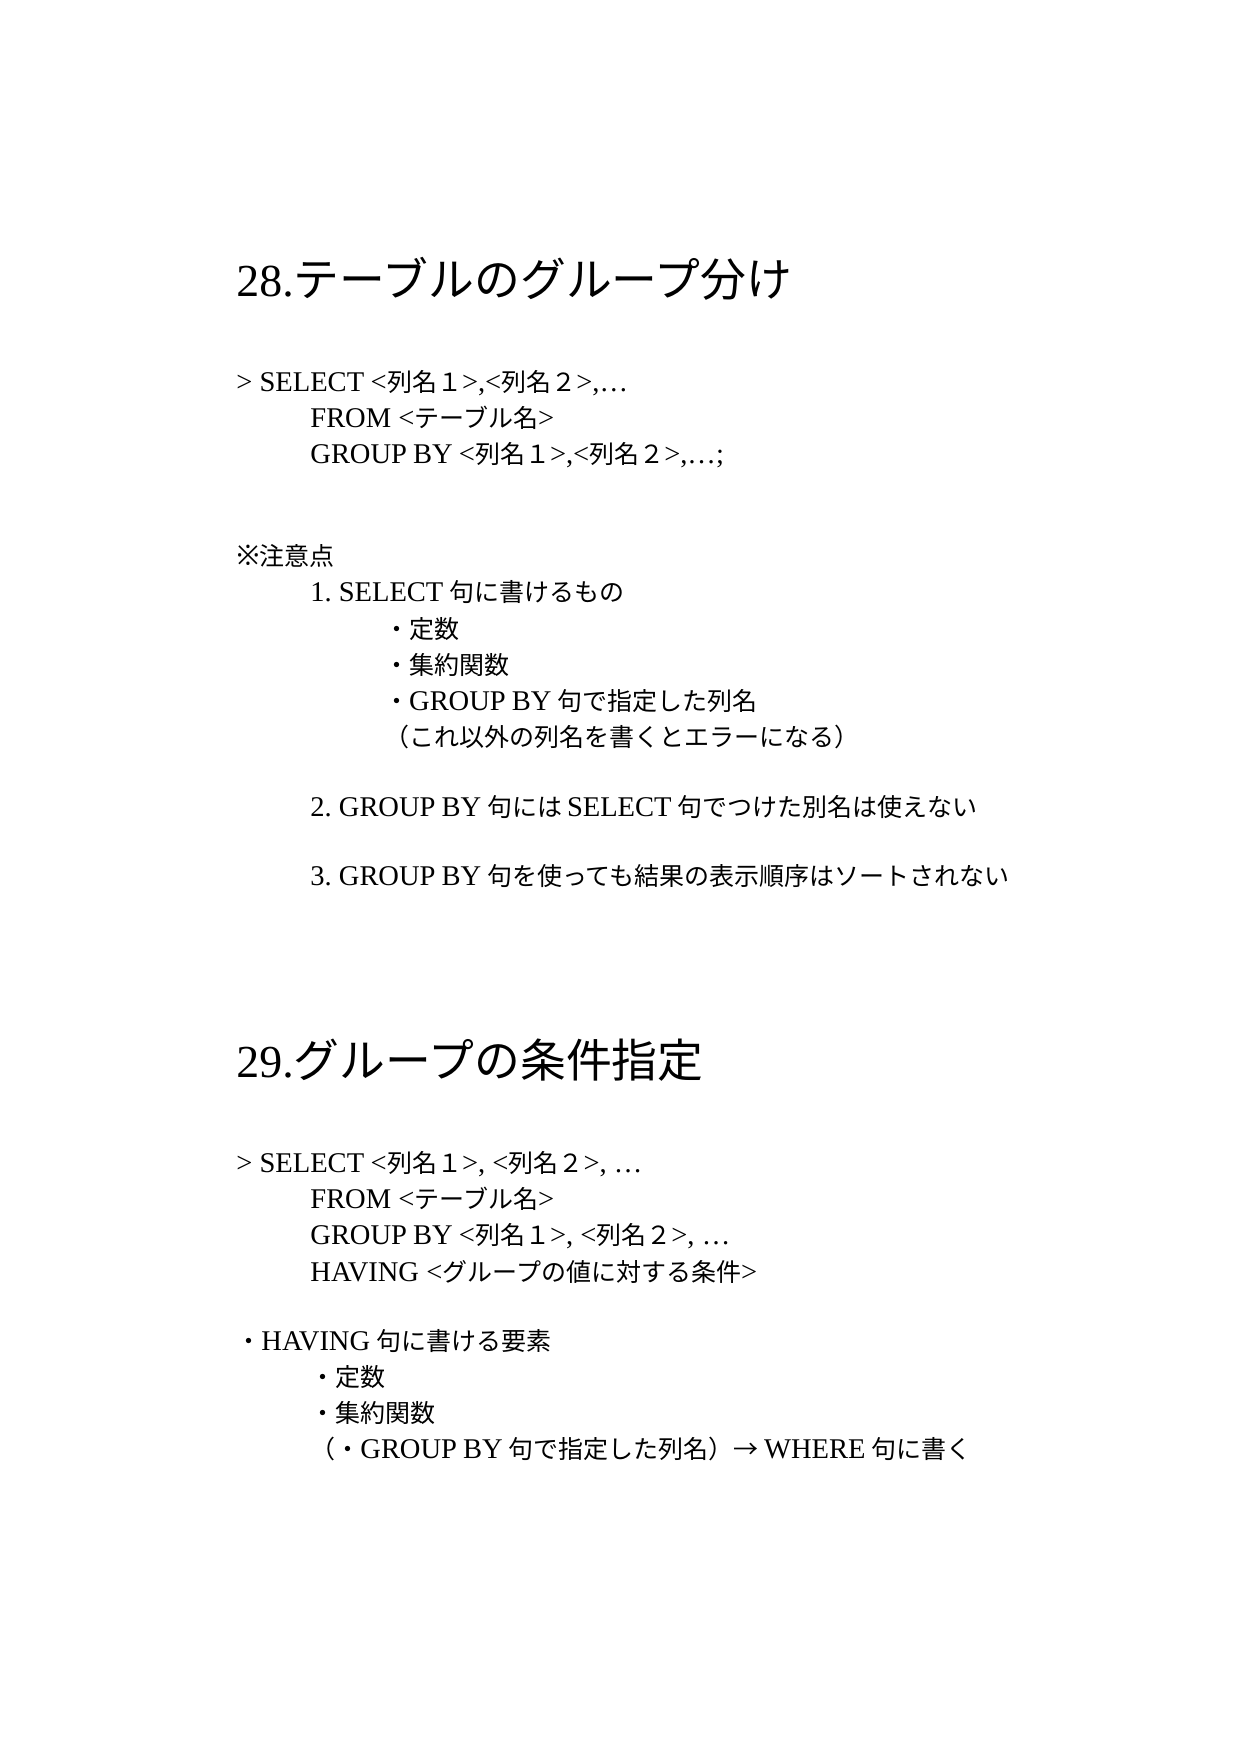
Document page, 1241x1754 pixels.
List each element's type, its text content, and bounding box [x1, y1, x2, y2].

text ・GROUP BY句で指定した列名 [236, 682, 1063, 718]
text FROM <テーブル名> [236, 1179, 1063, 1216]
text GROUP BY <列名１>, <列名２>, … [236, 1216, 1063, 1252]
text ・定数 [236, 1357, 1063, 1394]
text ・HAVING句に書ける要素 [236, 1321, 1063, 1357]
text 29.グループの条件指定 [236, 1024, 1063, 1091]
text FROM <テーブル名> [236, 398, 1063, 434]
text > SELECT <列名１>,<列名２>,… [236, 362, 1063, 398]
text ※注意点 [236, 537, 1063, 573]
text 3. GROUP BY句を使っても結果の表示順序はソートされない [236, 856, 1063, 892]
text > SELECT <列名１>, <列名２>, … [236, 1143, 1063, 1179]
text HAVING <グループの値に対する条件> [236, 1252, 1063, 1288]
text 1. SELECT句に書けるもの [236, 573, 1063, 609]
text 28.テーブルのグループ分け [236, 243, 1063, 309]
text GROUP BY <列名１>,<列名２>,…; [236, 434, 1063, 471]
text ・定数 [236, 609, 1063, 645]
text ・集約関数 [236, 645, 1063, 682]
text （・GROUP BY句で指定した列名）→ WHERE句に書く [236, 1430, 1063, 1466]
text （これ以外の列名を書くとエラーになる） [236, 718, 1063, 754]
text ・集約関数 [236, 1394, 1063, 1430]
text 2. GROUP BY句にはSELECT句でつけた別名は使えない [236, 787, 1063, 823]
